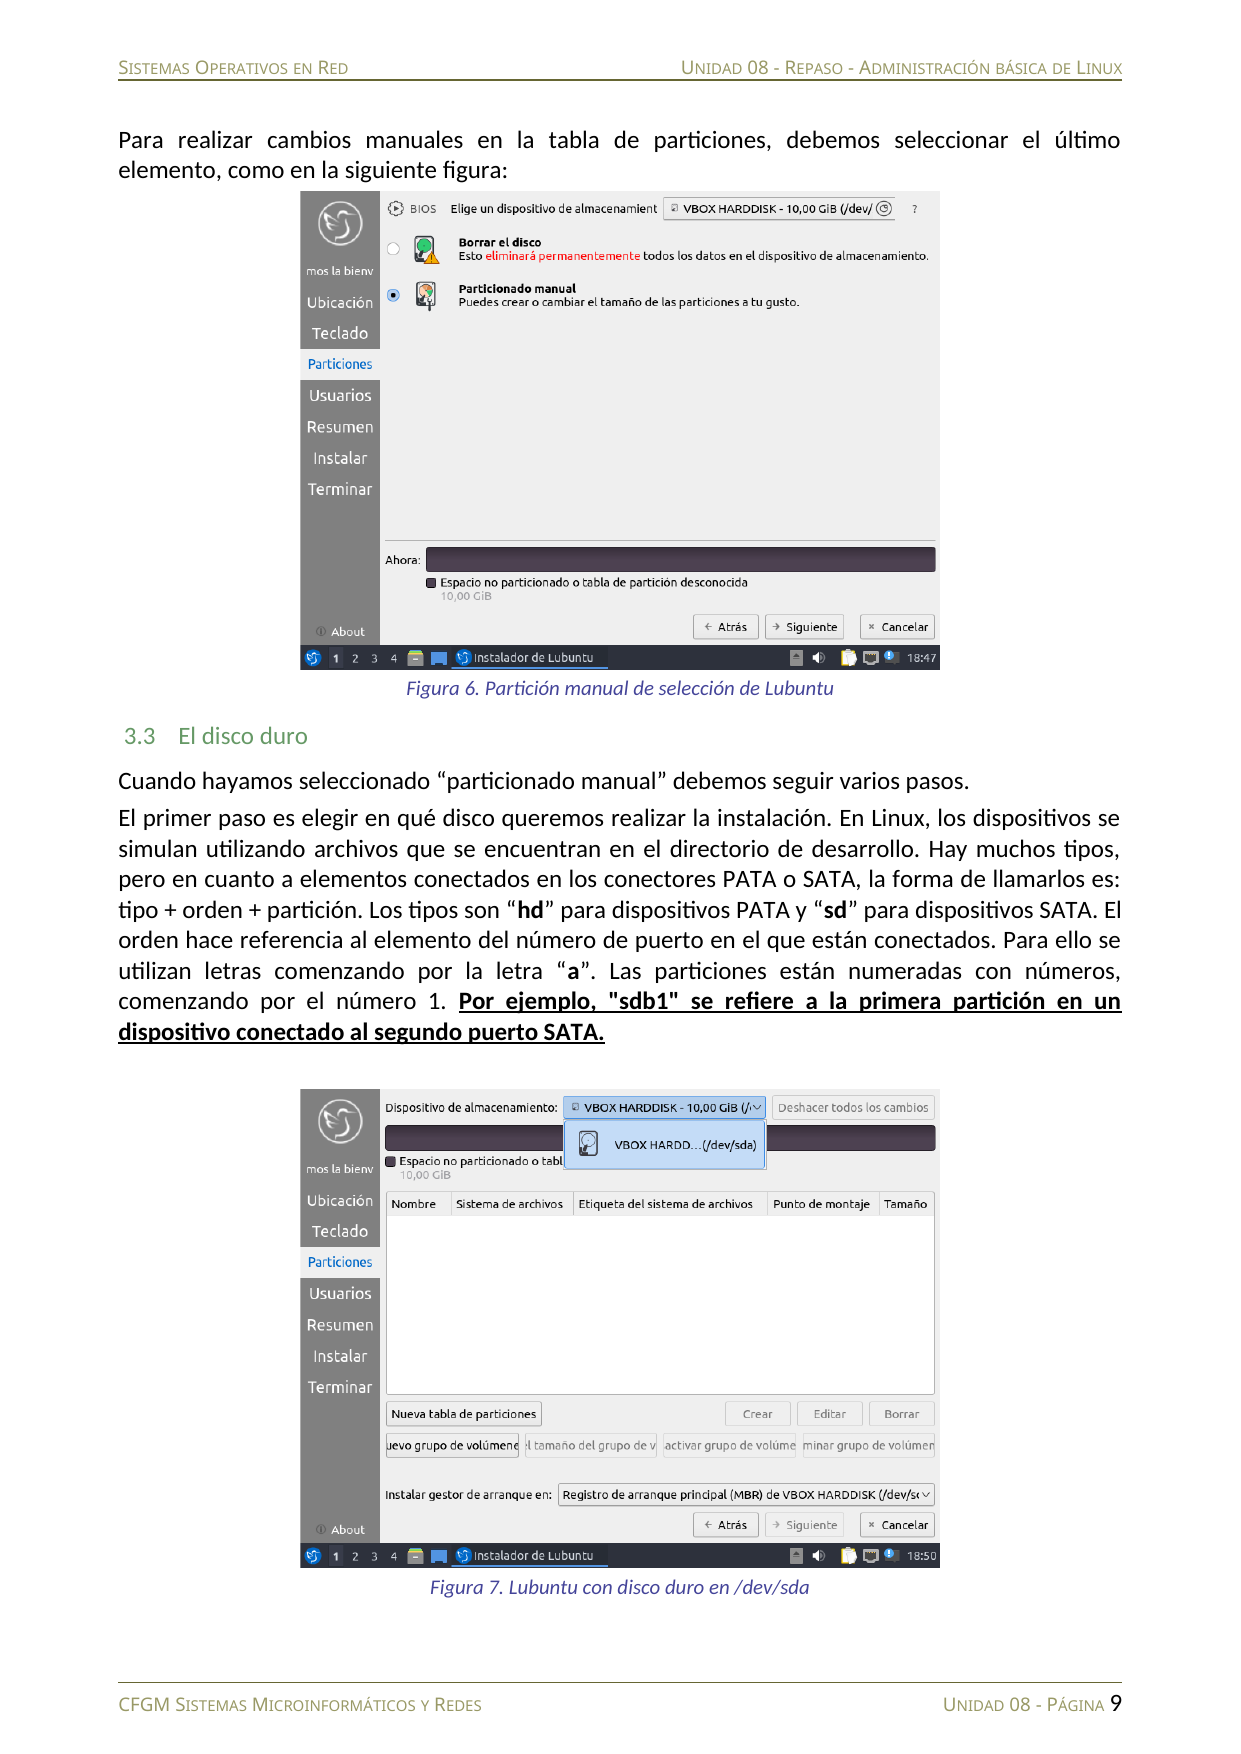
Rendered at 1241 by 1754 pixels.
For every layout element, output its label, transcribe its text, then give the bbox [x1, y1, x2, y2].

text Figura 7. Lubuntu con disco duro en /dev/sda [118, 1574, 1122, 1599]
text Figura 6. Partición manual de selección de Lubuntu [118, 676, 1122, 701]
text Cuando hayamos seleccionado “particionado manual” debemos seguir varios pasos. [118, 765, 1122, 796]
picture [300, 1089, 940, 1568]
text El primer paso es elegir en qué disco queremos realizar la instalación. En Linux, los dispositivos se simulan utilizando archivos que se encuentran en el directorio de desarrollo. Hay muchos tipos, pero en cuanto a elementos conectados en los conectores PATA o SATA, la forma de llamarlos es: tipo + orden + partición. Los tipos son “hd” para dispositivos PATA y “sd” para dispositivos SATA. El orden hace referencia al elemento del número de puerto en el que están conectados. Para ello se utilizan letras comenzando por la letra “a”. Las particiones están numeradas con números, comenzando por el número 1. Por ejemplo, "sdb1" se refiere a la primera partición en un dispositivo conectado al segundo puerto SATA. [118, 802, 1122, 1046]
text Para realizar cambios manuales en la tabla de particiones, debemos seleccionar el último elemento, como en la siguiente figura: [118, 124, 1122, 185]
picture [300, 191, 940, 670]
subtitle El disco duro [118, 720, 1122, 750]
